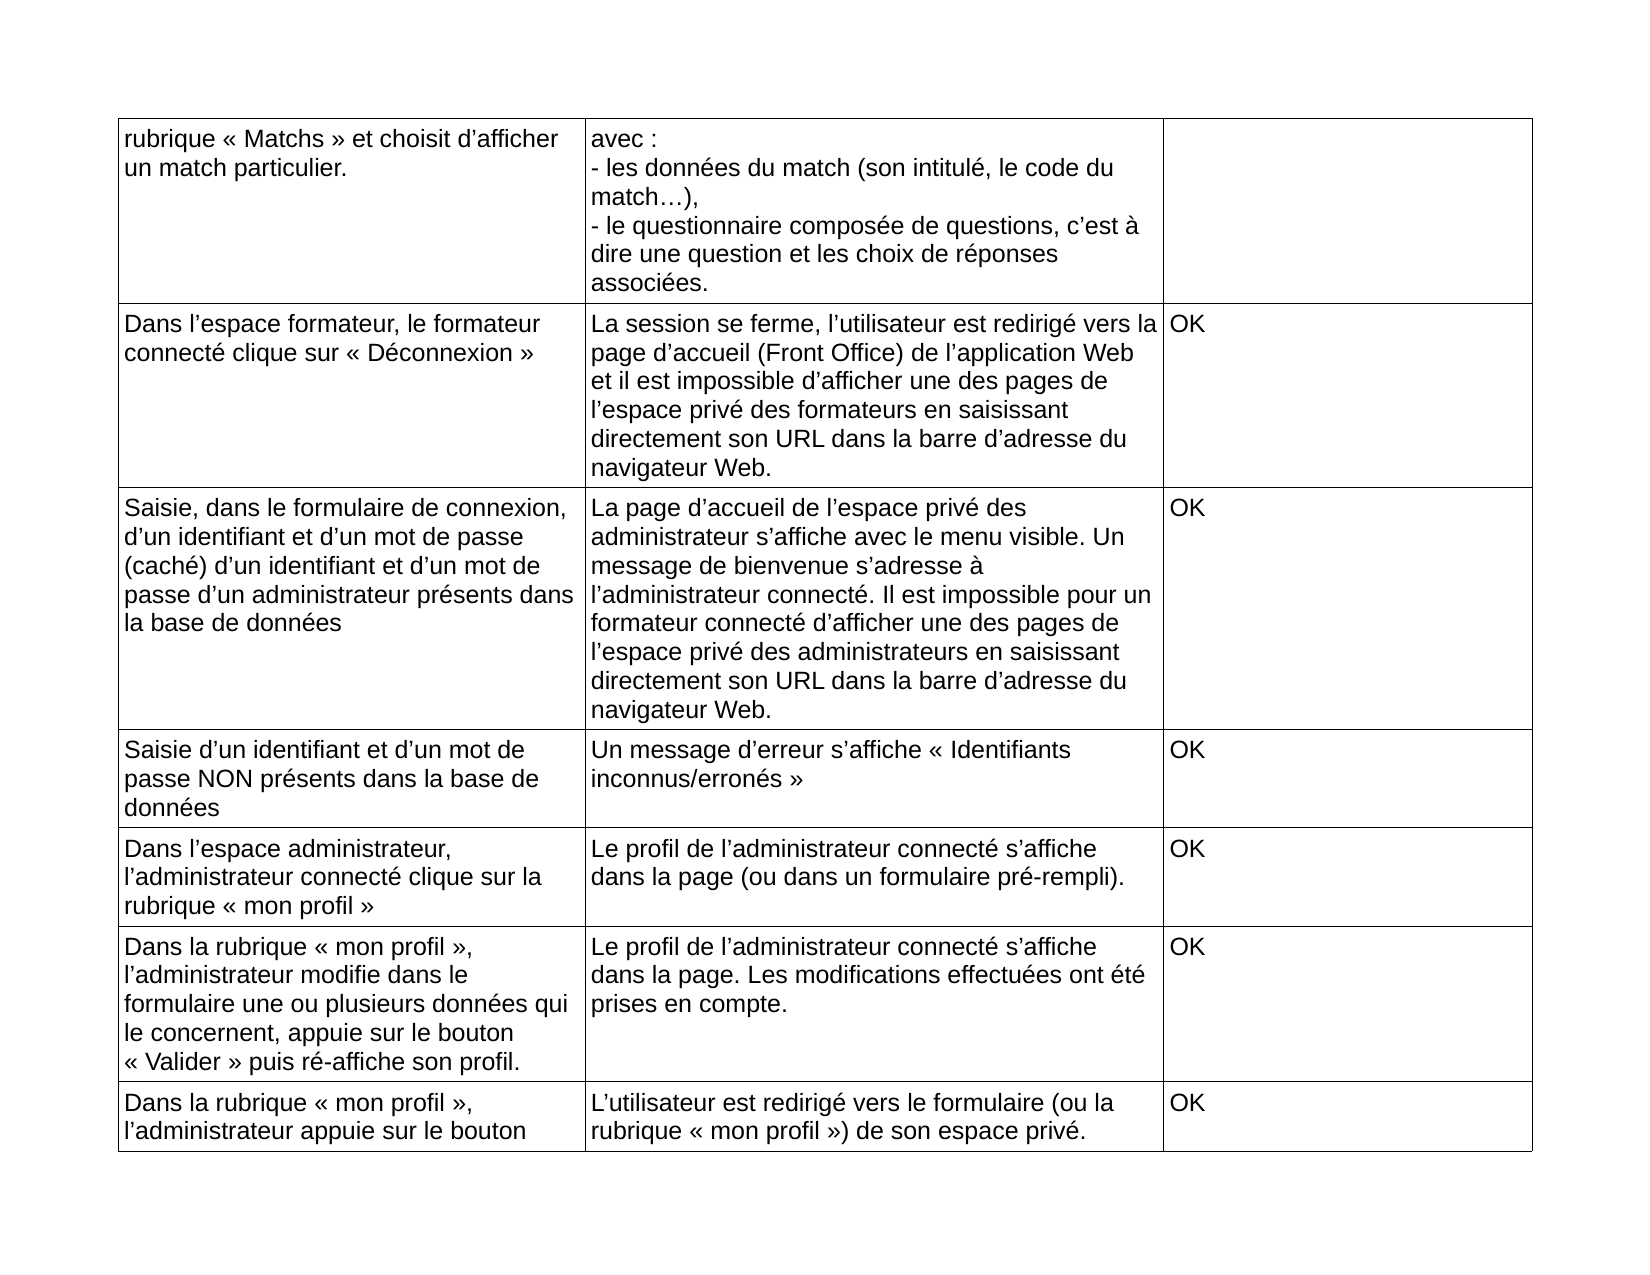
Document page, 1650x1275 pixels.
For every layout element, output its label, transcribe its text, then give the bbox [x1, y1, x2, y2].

table_cell OK [1164, 927, 1532, 1081]
table_cell [1164, 119, 1532, 303]
table_cell avec : - les données du match (son intitulé, le code du match…), - le questionnaire composée de questions, c’est à dire une question et les choix de réponses associées. [586, 119, 1163, 303]
table_cell La page d’accueil de l’espace privé des administrateur s’affiche avec le menu visible. Un message de bienvenue s’adresse à l’administrateur connecté. Il est impossible pour un formateur connecté d’afficher une des pages de l’espace privé des administrateurs en saisissant directement son URL dans la barre d’adresse du navigateur Web. [586, 488, 1163, 729]
table_cell OK [1164, 304, 1532, 487]
table_cell Saisie, dans le formulaire de connexion, d’un identifiant et d’un mot de passe (caché) d’un identifiant et d’un mot de passe d’un administrateur présents dans la base de données [119, 488, 585, 729]
table_cell Dans l’espace administrateur, l’administrateur connecté clique sur la rubrique « mon profil » [119, 828, 585, 926]
table_cell OK [1164, 828, 1532, 926]
table_cell Le profil de l’administrateur connecté s’affiche dans la page (ou dans un formulaire pré-rempli). [586, 828, 1163, 926]
table_cell OK [1164, 1082, 1532, 1151]
table_cell Dans la rubrique « mon profil », l’administrateur modifie dans le formulaire une ou plusieurs données qui le concernent, appuie sur le bouton « Valider » puis ré-affiche son profil. [119, 927, 585, 1081]
table_cell L’utilisateur est redirigé vers le formulaire (ou la rubrique « mon profil ») de son espace privé. [586, 1082, 1163, 1151]
table_cell Un message d’erreur s’affiche « Identifiants inconnus/erronés » [586, 730, 1163, 827]
table_cell OK [1164, 488, 1532, 729]
table_cell Saisie d’un identifiant et d’un mot de passe NON présents dans la base de données [119, 730, 585, 827]
table_cell rubrique « Matchs » et choisit d’afficher un match particulier. [119, 119, 585, 303]
table_cell Dans l’espace formateur, le formateur connecté clique sur « Déconnexion » [119, 304, 585, 487]
table_cell La session se ferme, l’utilisateur est redirigé vers la page d’accueil (Front Office) de l’application Web et il est impossible d’afficher une des pages de l’espace privé des formateurs en saisissant directement son URL dans la barre d’adresse du navigateur Web. [586, 304, 1163, 487]
table_cell OK [1164, 730, 1532, 827]
table_cell Dans la rubrique « mon profil », l’administrateur appuie sur le bouton [119, 1082, 585, 1151]
table_cell Le profil de l’administrateur connecté s’affiche dans la page. Les modifications effectuées ont été prises en compte. [586, 927, 1163, 1081]
